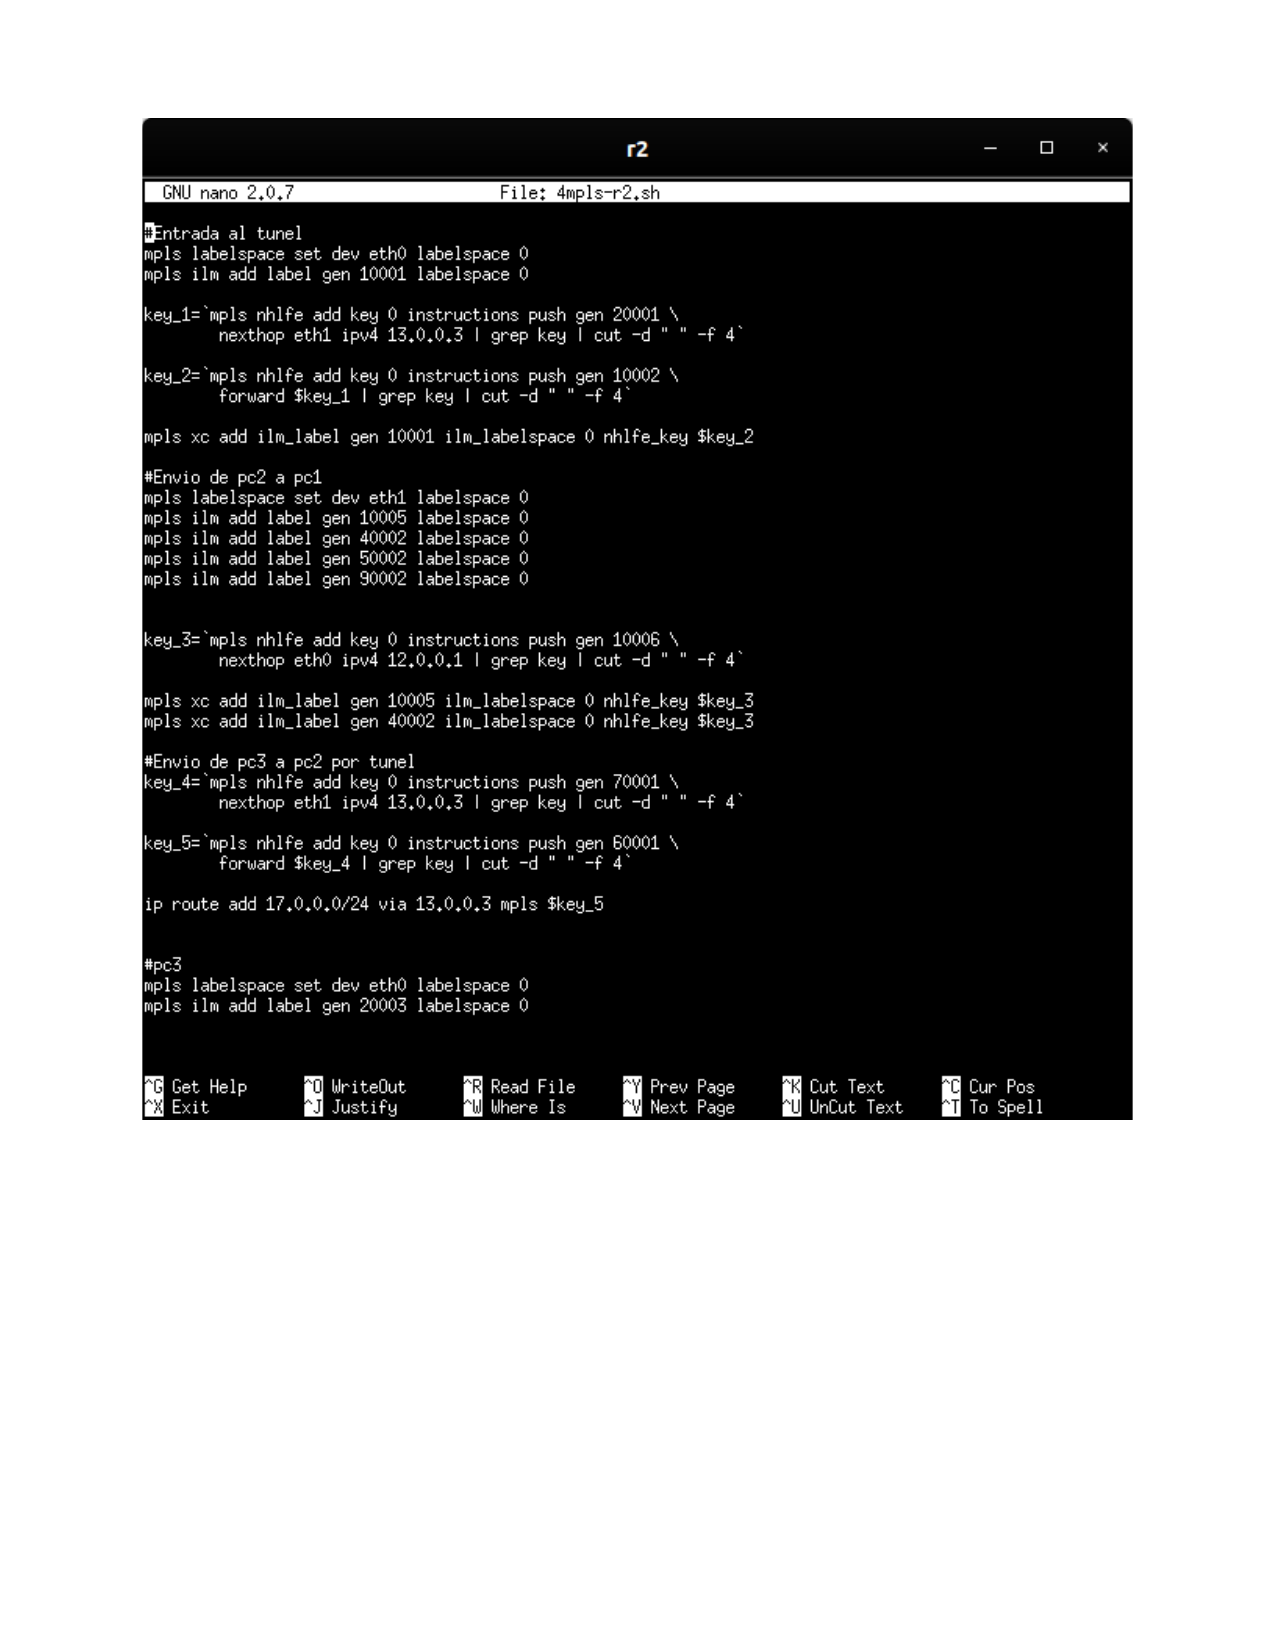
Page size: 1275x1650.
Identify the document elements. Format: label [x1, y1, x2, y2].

picture [142, 118, 1133, 1120]
